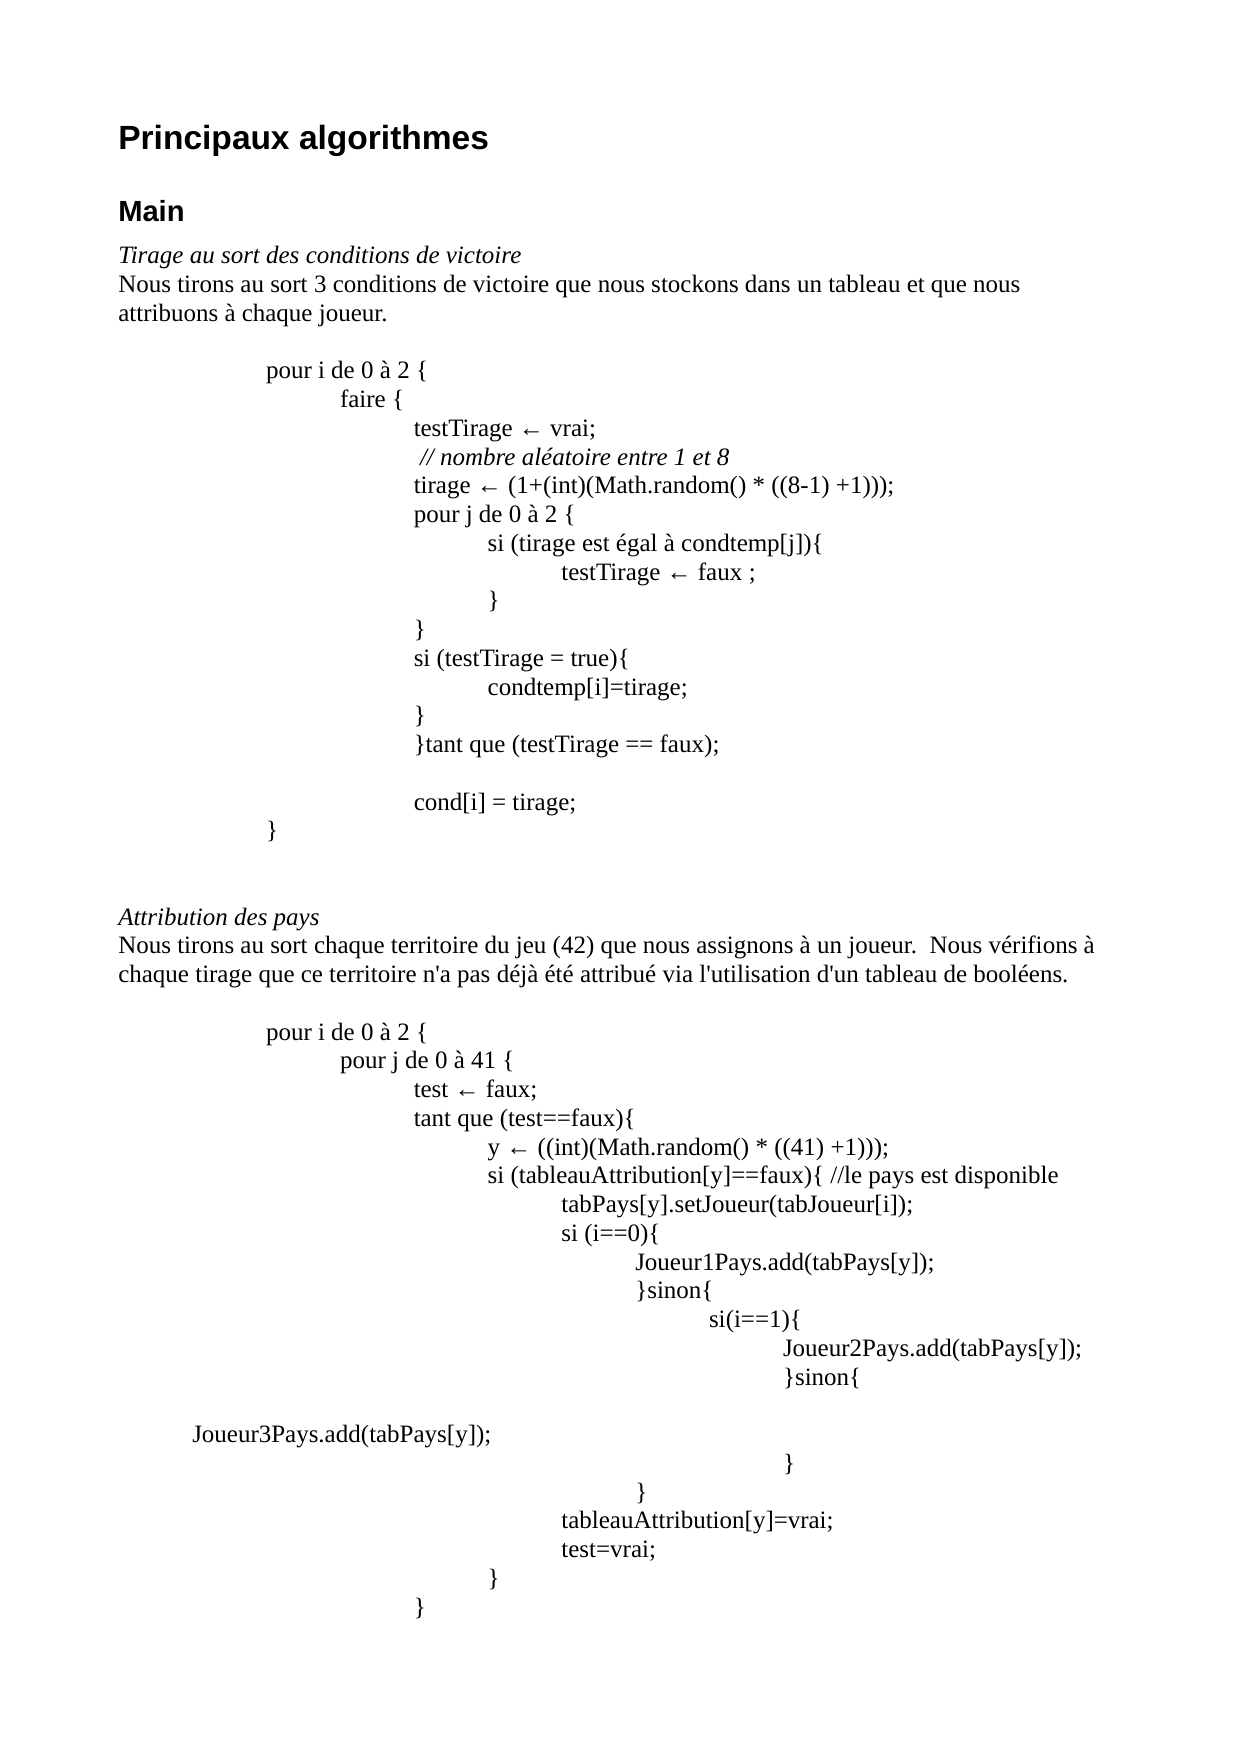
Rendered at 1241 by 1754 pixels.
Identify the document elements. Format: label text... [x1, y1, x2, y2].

text cond[i] = tirage; } Attribution des pays [118, 758, 1122, 930]
text pour i de 0 à 2 { faire { testTirage ← vrai; [118, 327, 1122, 442]
subtitle Principaux algorithmes [118, 118, 1122, 157]
text Nous tirons au sort chaque territoire du jeu (42) que nous assignons à un joueur. Nous vérifions à chaque tirage que ce territoire n'a pas déjà été attribué via l'utilisation d'un tableau de booléens. [118, 930, 1122, 988]
text Tirage au sort des conditions de victoire Nous tirons au sort 3 conditions de victoire que nous stockons dans un tableau et que nous attribuons à chaque joueur. [118, 240, 1122, 327]
text pour i de 0 à 2 { pour j de 0 à 41 { test ← faux; tant que (test==faux){ y ← ((int)(Math.random() * ((41) +1))); si (tableauAttribution[y]==faux){ //le pays est disponible tabPays[y].setJoueur(tabJoueur[i]); si (i==0){ Joueur1Pays.add(tabPays[y]); }sinon{ si(i==1){ Joueur2Pays.add(tabPays[y]); }sinon{ Joueur3Pays.add(tabPays[y]); } } tableauAttribution[y]=vrai; test=vrai; } } [118, 988, 1122, 1620]
subtitle Main [118, 194, 1122, 228]
text // nombre aléatoire entre 1 et 8 tirage ← (1+(int)(Math.random() * ((8-1) +1))); pour j de 0 à 2 { si (tirage est égal à condtemp[j]){ testTirage ← faux ; } } si (testTirage = true){ condtemp[i]=tirage; } }tant que (testTirage == faux); [118, 442, 1122, 758]
